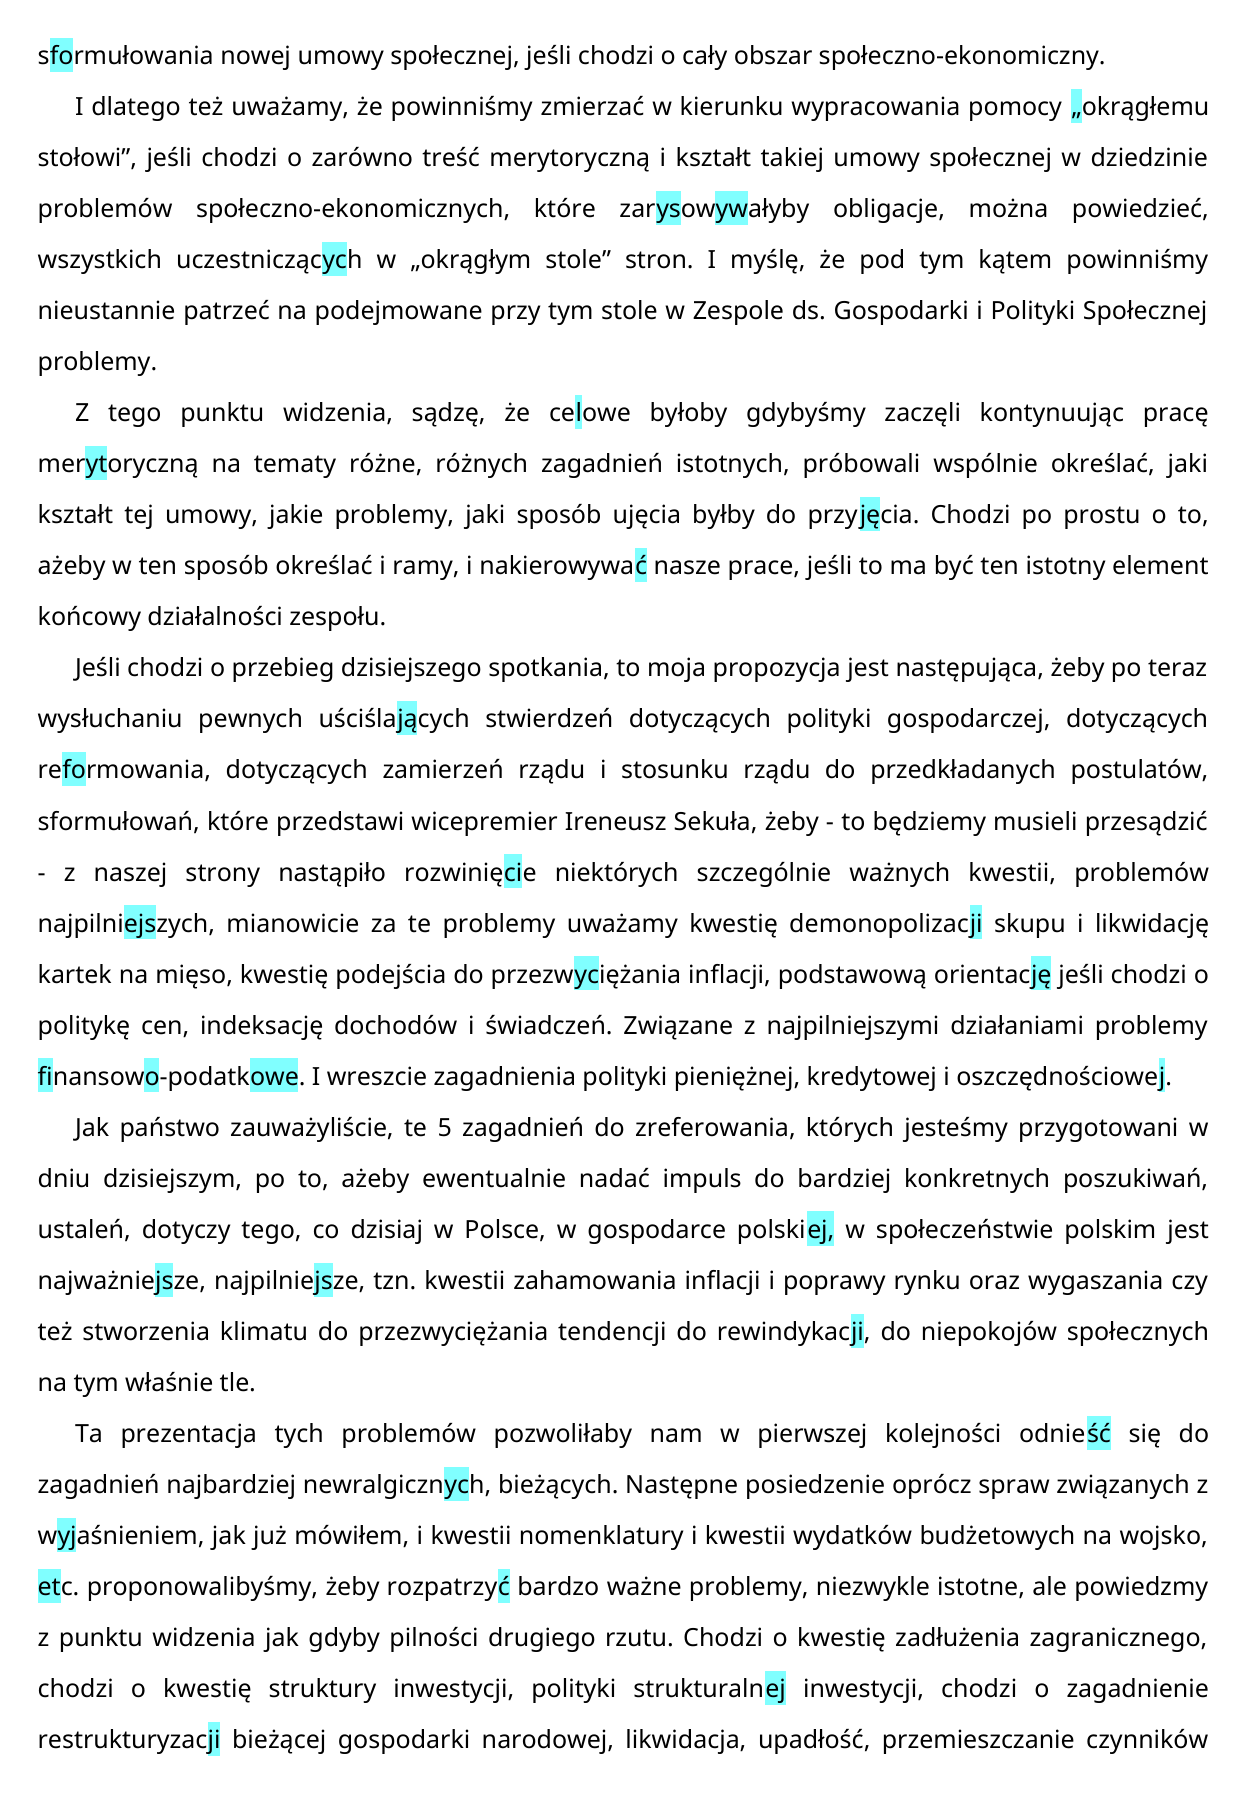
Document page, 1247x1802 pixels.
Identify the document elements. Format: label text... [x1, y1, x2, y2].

text Jeśli chodzi o przebieg dzisiejszego spotkania, to moja propozycja jest następująca, żeby po teraz wysłuchaniu pewnych uściślających stwierdzeń dotyczących polityki gospodarczej, dotyczących reformowania, dotyczących zamierzeń rządu i stosunku rządu do przedkładanych postulatów, sformułowań, które przedstawi wicepremier Ireneusz Sekuła, żeby - to będziemy musieli przesądzić - z naszej strony nastąpiło rozwinięcie niektórych szczególnie ważnych kwestii, problemów najpilniejszych, mianowicie za te problemy uważamy kwestię demonopolizacji skupu i likwidację kartek na mięso, kwestię podejścia do przezwyciężania inflacji, podstawową orientację jeśli chodzi o politykę cen, indeksację dochodów i świadczeń. Związane z najpilniejszymi działaniami problemy finansowo-podatkowe. I wreszcie zagadnienia polityki pieniężnej, kredytowej i oszczędnościowej. [37, 650, 1209, 1092]
text sformułowania nowej umowy społecznej, jeśli chodzi o cały obszar społeczno-ekonomiczny. [37, 37, 1209, 72]
text Ta prezentacja tych problemów pozwoliłaby nam w pierwszej kolejności odnieść się do zagadnień najbardziej newralgicznych, bieżących. Następne posiedzenie oprócz spraw związanych z wyjaśnieniem, jak już mówiłem, i kwestii nomenklatury i kwestii wydatków budżetowych na wojsko, etc. proponowalibyśmy, żeby rozpatrzyć bardzo ważne problemy, niezwykle istotne, ale powiedzmy z punktu widzenia jak gdyby pilności drugiego rzutu. Chodzi o kwestię zadłużenia zagranicznego, chodzi o kwestię struktury inwestycji, polityki strukturalnej inwestycji, chodzi o zagadnienie restrukturyzacji bieżącej gospodarki narodowej, likwidacja, upadłość, przemieszczanie czynników [37, 1416, 1209, 1756]
text Z tego punktu widzenia, sądzę, że celowe byłoby gdybyśmy zaczęli kontynuując pracę merytoryczną na tematy różne, różnych zagadnień istotnych, próbowali wspólnie określać, jaki kształt tej umowy, jakie problemy, jaki sposób ujęcia byłby do przyjęcia. Chodzi po prostu o to, ażeby w ten sposób określać i ramy, i nakierowywać nasze prace, jeśli to ma być ten istotny element końcowy działalności zespołu. [37, 395, 1209, 633]
text Jak państwo zauważyliście, te 5 zagadnień do zreferowania, których jesteśmy przygotowani w dniu dzisiejszym, po to, ażeby ewentualnie nadać impuls do bardziej konkretnych poszukiwań, ustaleń, dotyczy tego, co dzisiaj w Polsce, w gospodarce polskiej, w społeczeństwie polskim jest najważniejsze, najpilniejsze, tzn. kwestii zahamowania inflacji i poprawy rynku oraz wygaszania czy też stworzenia klimatu do przezwyciężania tendencji do rewindykacji, do niepokojów społecznych na tym właśnie tle. [37, 1109, 1209, 1399]
text I dlatego też uważamy, że powinniśmy zmierzać w kierunku wypracowania pomocy „okrągłemu stołowi”, jeśli chodzi o zarówno treść merytoryczną i kształt takiej umowy społecznej w dziedzinie problemów społeczno-ekonomicznych, które zarysowywałyby obligacje, można powiedzieć, wszystkich uczestniczących w „okrągłym stole” stron. I myślę, że pod tym kątem powinniśmy nieustannie patrzeć na podejmowane przy tym stole w Zespole ds. Gospodarki i Polityki Społecznej problemy. [37, 88, 1209, 378]
